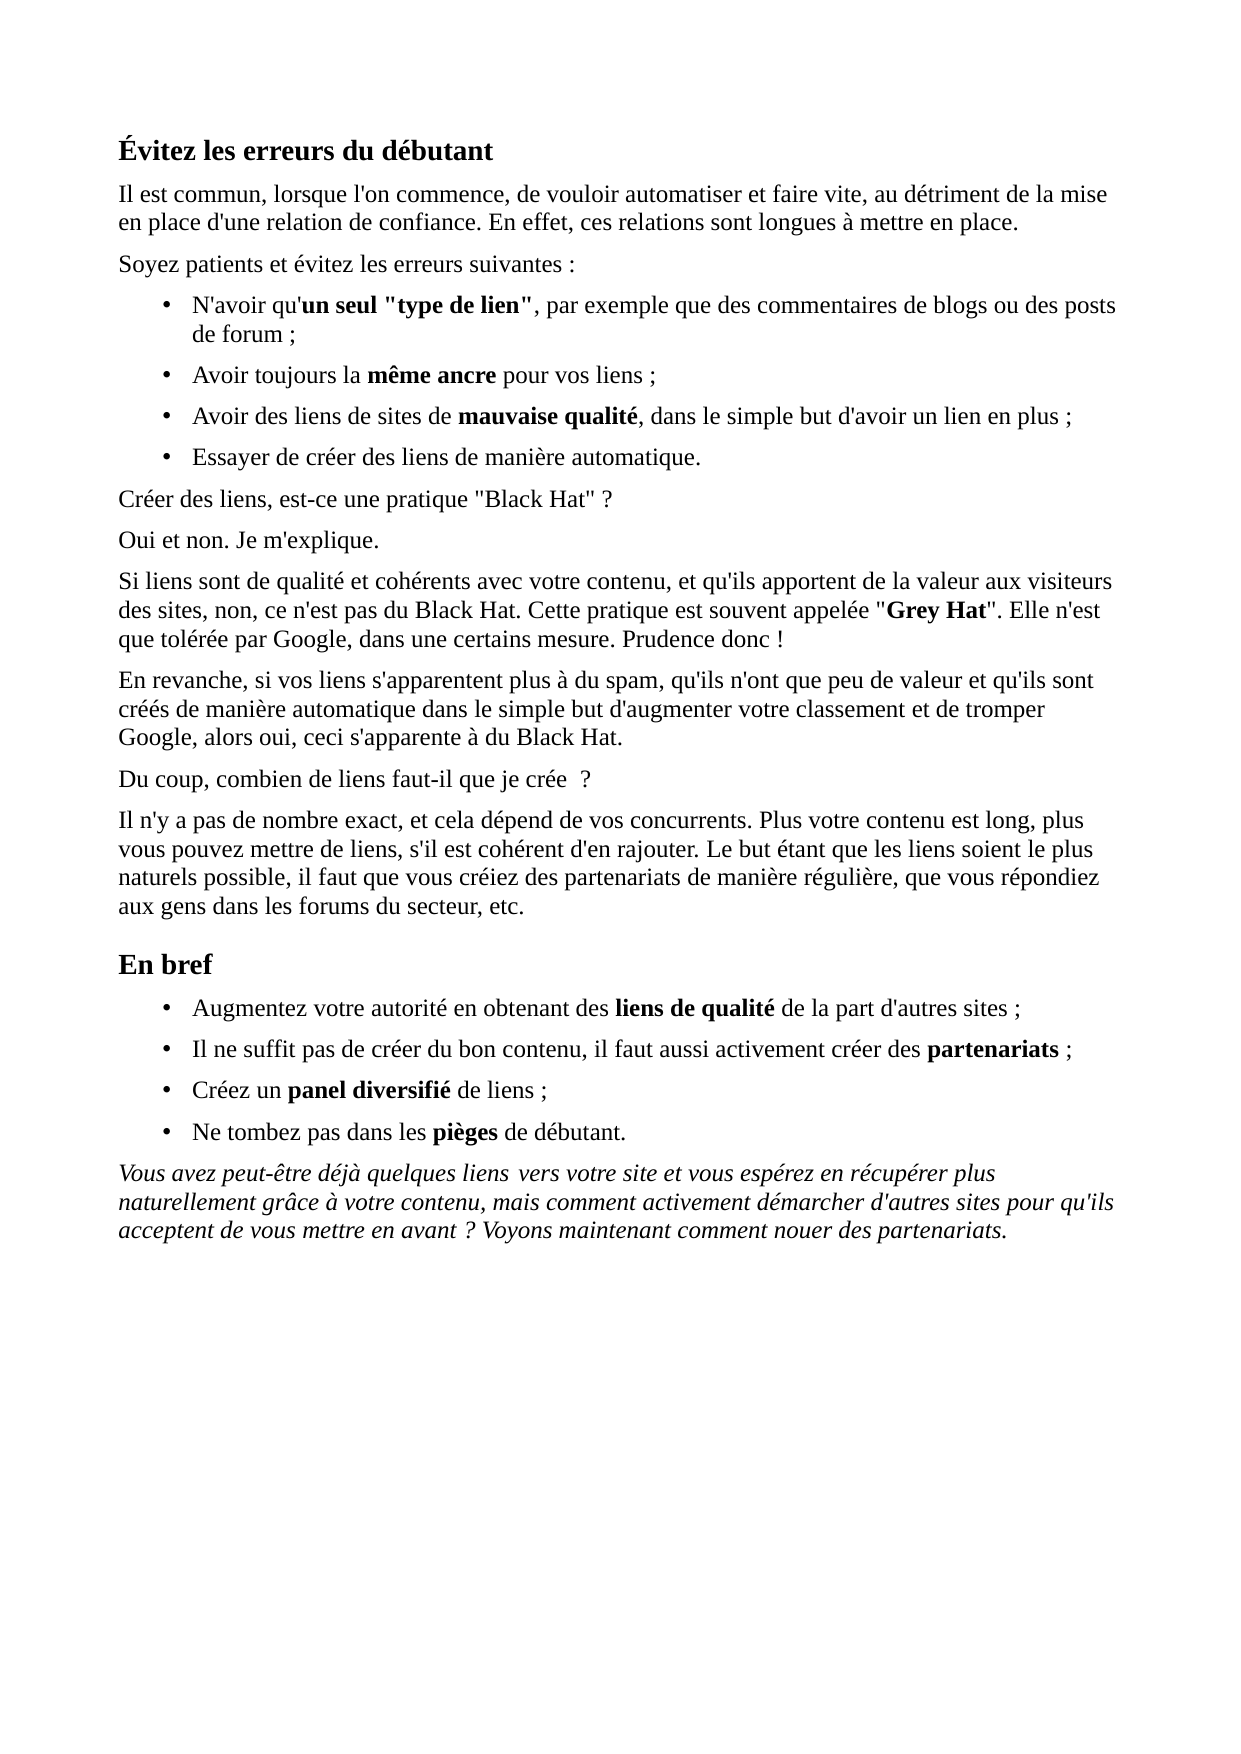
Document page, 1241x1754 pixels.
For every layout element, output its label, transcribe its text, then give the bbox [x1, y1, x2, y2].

text En revanche, si vos liens s'apparentent plus à du spam, qu'ils n'ont que peu de valeur et qu'ils sont créés de manière automatique dans le simple but d'augmenter votre classement et de tromper Google, alors oui, ceci s'apparente à du Black Hat. [118, 665, 1122, 751]
text Il est commun, lorsque l'on commence, de vouloir automatiser et faire vite, au détriment de la mise en place d'une relation de confiance. En effet, ces relations sont longues à mettre en place. [118, 179, 1122, 236]
text Créer des liens, est-ce une pratique "Black Hat" ? [118, 484, 1122, 512]
text Soyez patients et évitez les erreurs suivantes : [118, 249, 1122, 277]
list N'avoir qu'un seul "type de lien", par exemple que des commentaires de blogs ou des posts de forum ; [162, 290, 1122, 347]
list Essayer de créer des liens de manière automatique. [162, 442, 1122, 471]
list Augmentez votre autorité en obtenant des liens de qualité de la part d'autres sites ; [162, 993, 1122, 1022]
text Vous avez peut-être déjà quelques liens vers votre site et vous espérez en récupérer plus naturellement grâce à votre contenu, mais comment activement démarcher d'autres sites pour qu'ils acceptent de vous mettre en avant ? Voyons maintenant comment nouer des partenariats. [118, 1158, 1122, 1244]
text Du coup, combien de liens faut-il que je crée ? [118, 764, 1122, 792]
subtitle Évitez les erreurs du débutant [118, 133, 1122, 166]
text Si liens sont de qualité et cohérents avec votre contenu, et qu'ils apportent de la valeur aux visiteurs des sites, non, ce n'est pas du Black Hat. Cette pratique est souvent appelée "Grey Hat". Elle n'est que tolérée par Google, dans une certains mesure. Prudence donc ! [118, 566, 1122, 652]
list Avoir toujours la même ancre pour vos liens ; [162, 360, 1122, 389]
list Créez un panel diversifié de liens ; [162, 1076, 1122, 1104]
list Il ne suffit pas de créer du bon contenu, il faut aussi activement créer des partenariats ; [162, 1034, 1122, 1063]
subtitle En bref [118, 947, 1122, 981]
list Ne tombez pas dans les pièges de débutant. [162, 1117, 1122, 1146]
text Oui et non. Je m'explique. [118, 525, 1122, 554]
list Avoir des liens de sites de mauvaise qualité, dans le simple but d'avoir un lien en plus ; [162, 401, 1122, 430]
text Il n'y a pas de nombre exact, et cela dépend de vos concurrents. Plus votre contenu est long, plus vous pouvez mettre de liens, s'il est cohérent d'en rajouter. Le but étant que les liens soient le plus naturels possible, il faut que vous créiez des partenariats de manière régulière, que vous répondiez aux gens dans les forums du secteur, etc. [118, 805, 1122, 920]
